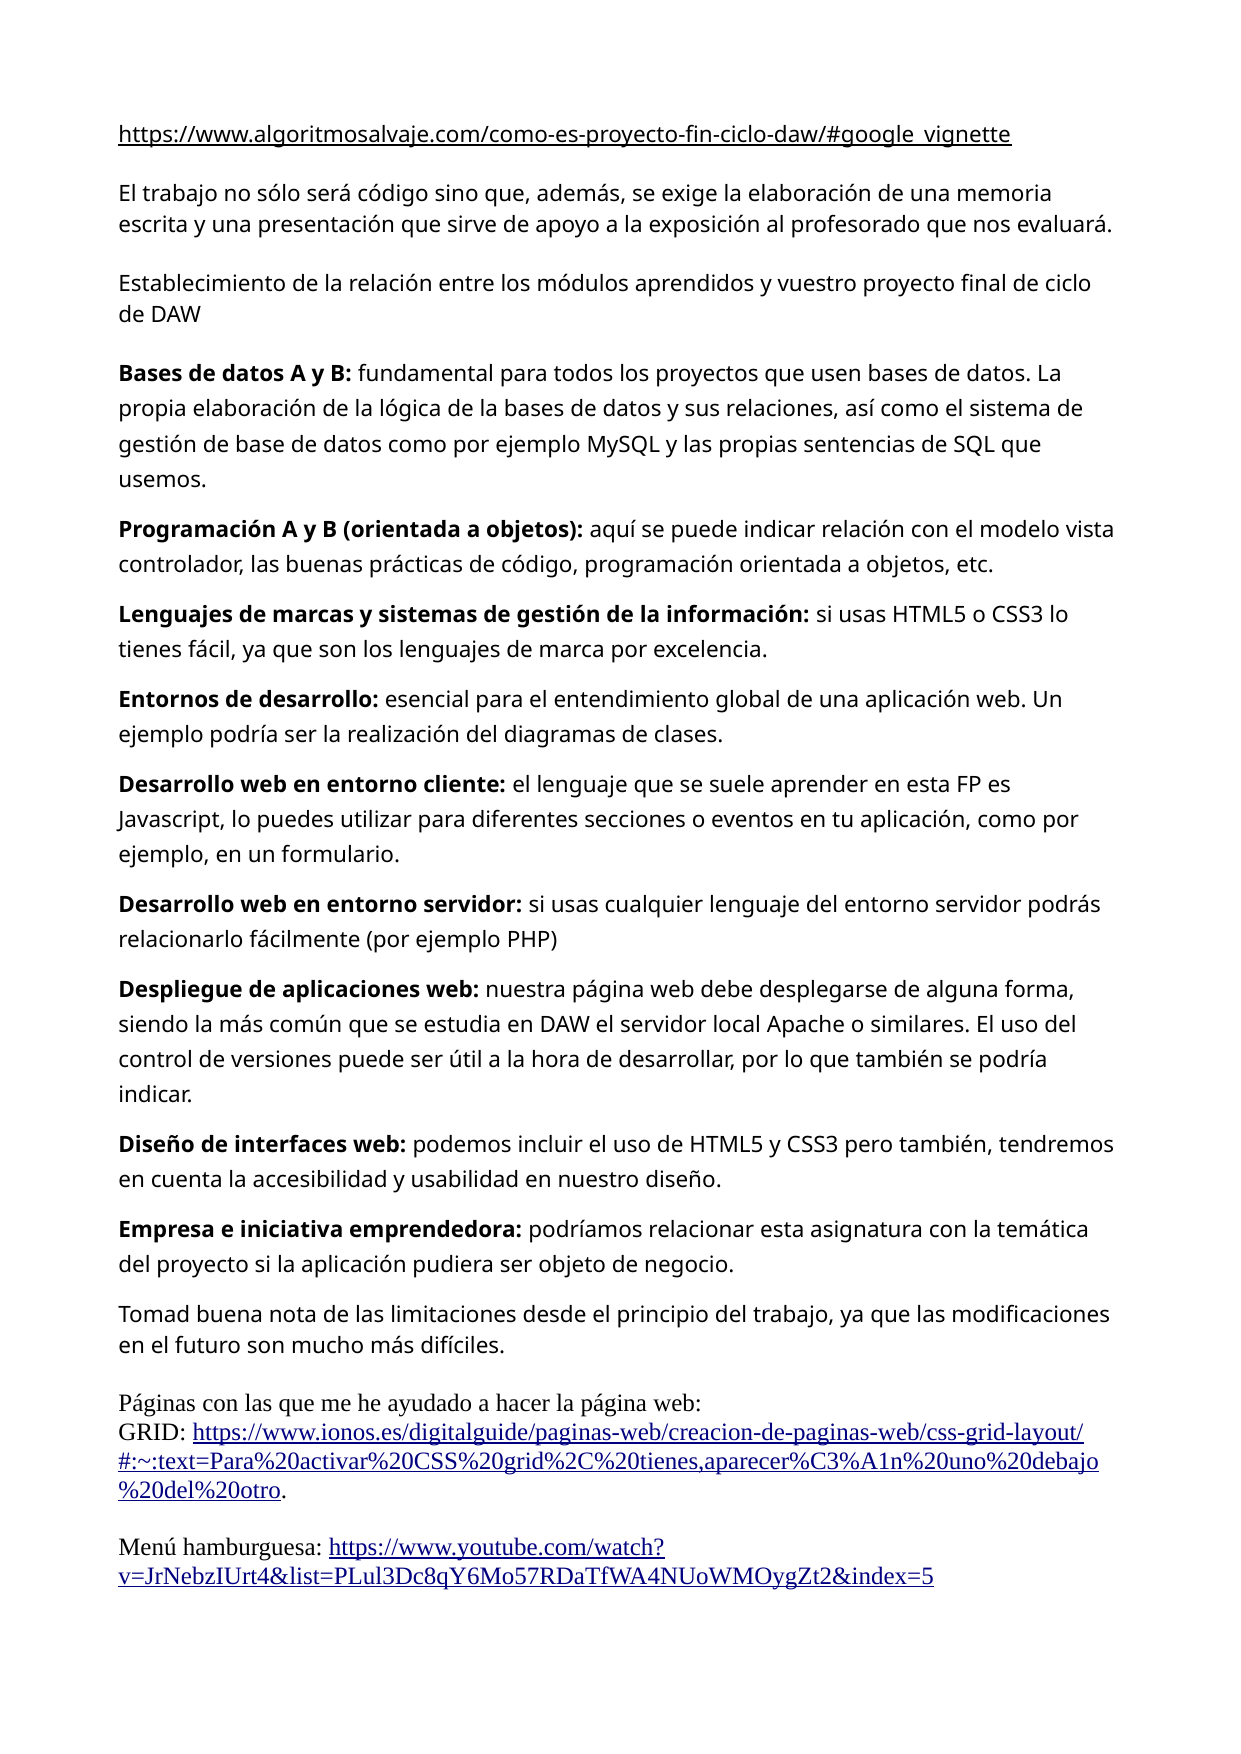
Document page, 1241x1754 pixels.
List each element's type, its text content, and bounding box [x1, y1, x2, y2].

text Programación A y B (orientada a objetos): aquí se puede indicar relación con el modelo vista controlador, las buenas prácticas de código, programación orientada a objetos, etc. [118, 513, 1122, 579]
text Menú hamburguesa: https://www.youtube.com/watch?v=JrNebzIUrt4&list=PLul3Dc8qY6Mo57RDaTfWA4NUoWMOygZt2&index=5 [118, 1532, 1122, 1590]
text Diseño de interfaces web: podemos incluir el uso de HTML5 y CSS3 pero también, tendremos en cuenta la accesibilidad y usabilidad en nuestro diseño. [118, 1128, 1122, 1194]
text Empresa e iniciativa emprendedora: podríamos relacionar esta asignatura con la temática del proyecto si la aplicación pudiera ser objeto de negocio. [118, 1213, 1122, 1279]
text Entornos de desarrollo: esencial para el entendimiento global de una aplicación web. Un ejemplo podría ser la realización del diagramas de clases. [118, 683, 1122, 749]
text Establecimiento de la relación entre los módulos aprendidos y vuestro proyecto final de ciclo de DAW [118, 267, 1122, 329]
text Desarrollo web en entorno servidor: si usas cualquier lenguaje del entorno servidor podrás relacionarlo fácilmente (por ejemplo PHP) [118, 888, 1122, 954]
text https://www.algoritmosalvaje.com/como-es-proyecto-fin-ciclo-daw/#google_vignette [118, 118, 1122, 149]
text GRID: https://www.ionos.es/digitalguide/paginas-web/creacion-de-paginas-web/css-grid-layout/#:~:text=Para%20activar%20CSS%20grid%2C%20tienes,aparecer%C3%A1n%20uno%20debajo%20del%20otro. [118, 1417, 1122, 1503]
text Despliegue de aplicaciones web: nuestra página web debe desplegarse de alguna forma, siendo la más común que se estudia en DAW el servidor local Apache o similares. El uso del control de versiones puede ser útil a la hora de desarrollar, por lo que también se podría indicar. [118, 973, 1122, 1109]
text Lenguajes de marcas y sistemas de gestión de la información: si usas HTML5 o CSS3 lo tienes fácil, ya que son los lenguajes de marca por excelencia. [118, 598, 1122, 664]
text Tomad buena nota de las limitaciones desde el principio del trabajo, ya que las modificaciones en el futuro son mucho más difíciles. [118, 1298, 1122, 1360]
text Páginas con las que me he ayudado a hacer la página web: [118, 1388, 1122, 1417]
text Desarrollo web en entorno cliente: el lenguaje que se suele aprender en esta FP es Javascript, lo puedes utilizar para diferentes secciones o eventos en tu aplicación, como por ejemplo, en un formulario. [118, 768, 1122, 869]
text Bases de datos A y B: fundamental para todos los proyectos que usen bases de datos. La propia elaboración de la lógica de la bases de datos y sus relaciones, así como el sistema de gestión de base de datos como por ejemplo MySQL y las propias sentencias de SQL que usemos. [118, 357, 1122, 494]
text El trabajo no sólo será código sino que, además, se exige la elaboración de una memoria escrita y una presentación que sirve de apoyo a la exposición al profesorado que nos evaluará. [118, 177, 1122, 239]
